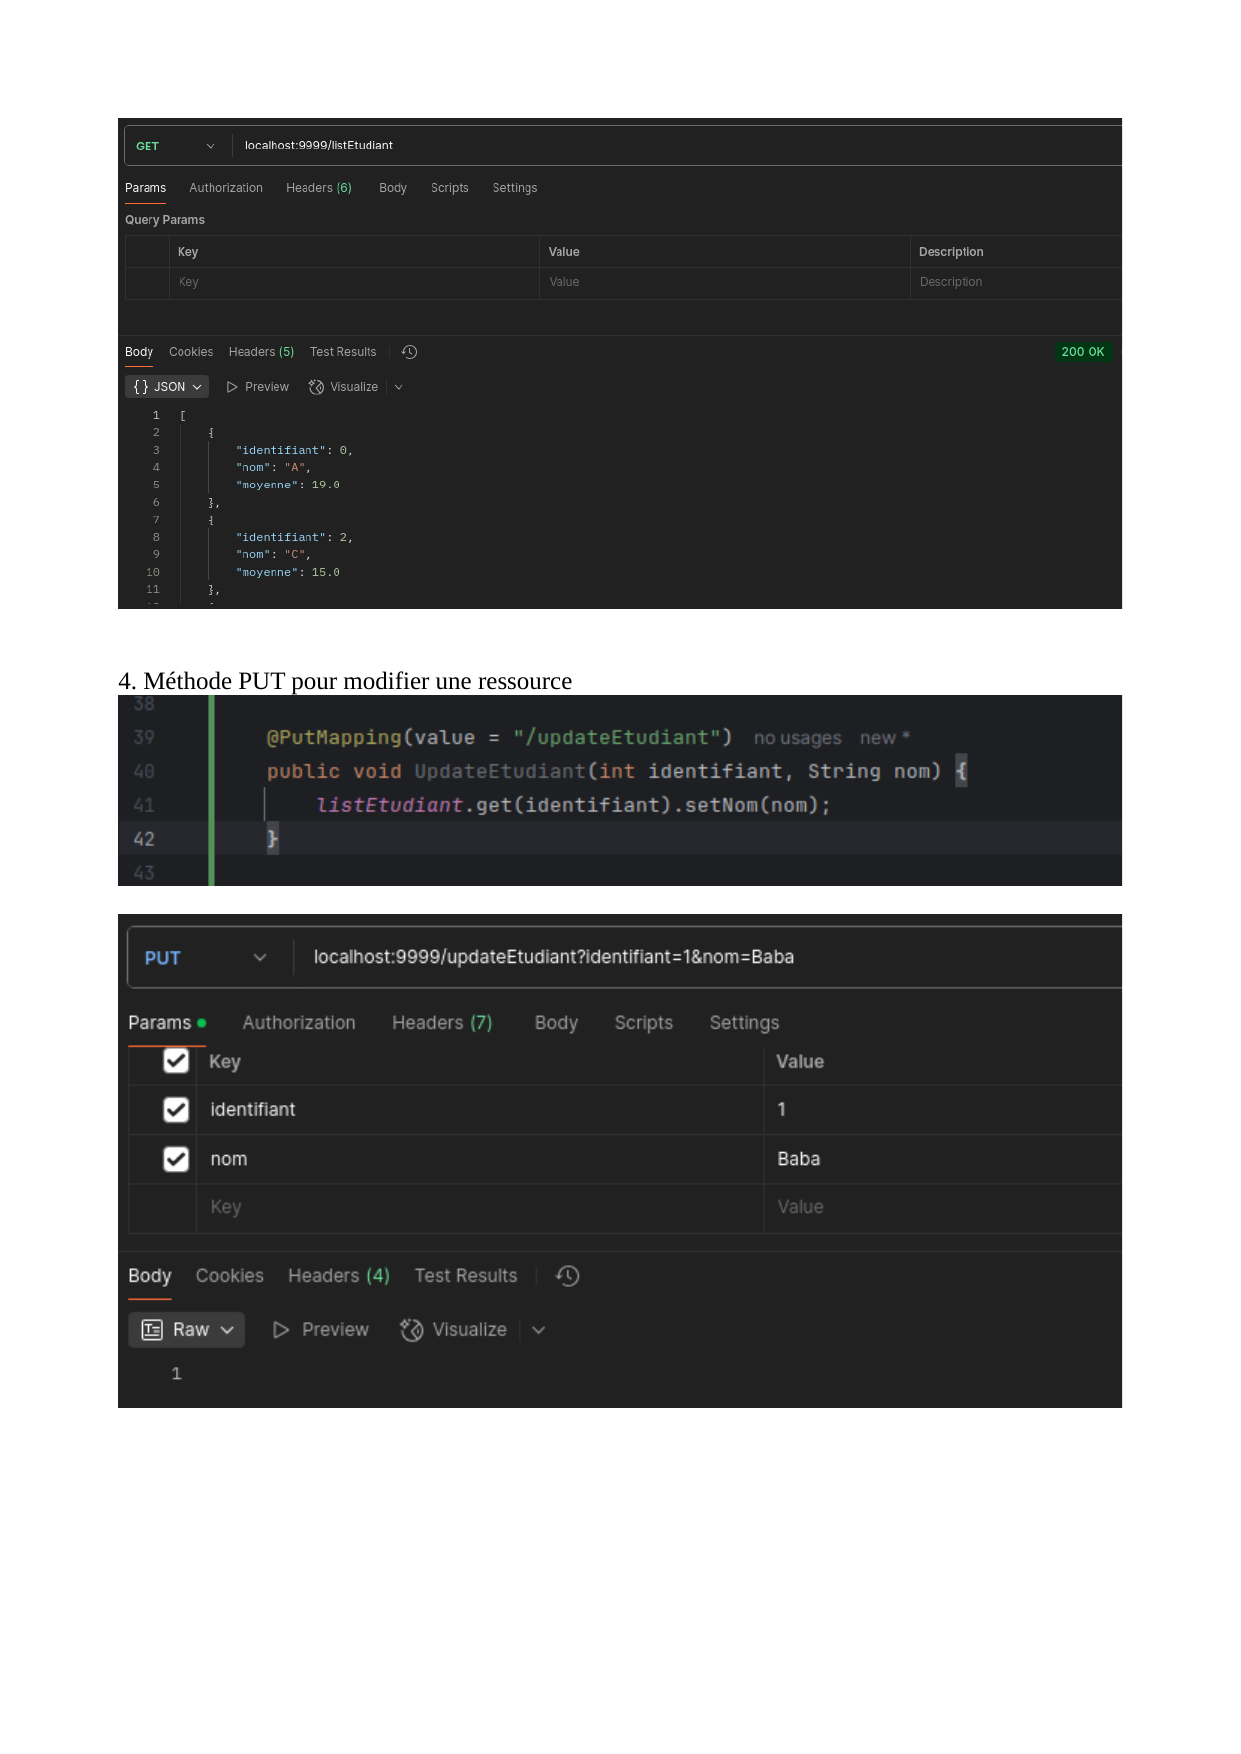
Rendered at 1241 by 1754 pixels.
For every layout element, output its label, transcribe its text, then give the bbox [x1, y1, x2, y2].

text 4. Méthode PUT pour modifier une ressource [118, 666, 1122, 695]
picture [118, 914, 1123, 1408]
picture [118, 118, 1123, 609]
picture [118, 695, 1123, 886]
